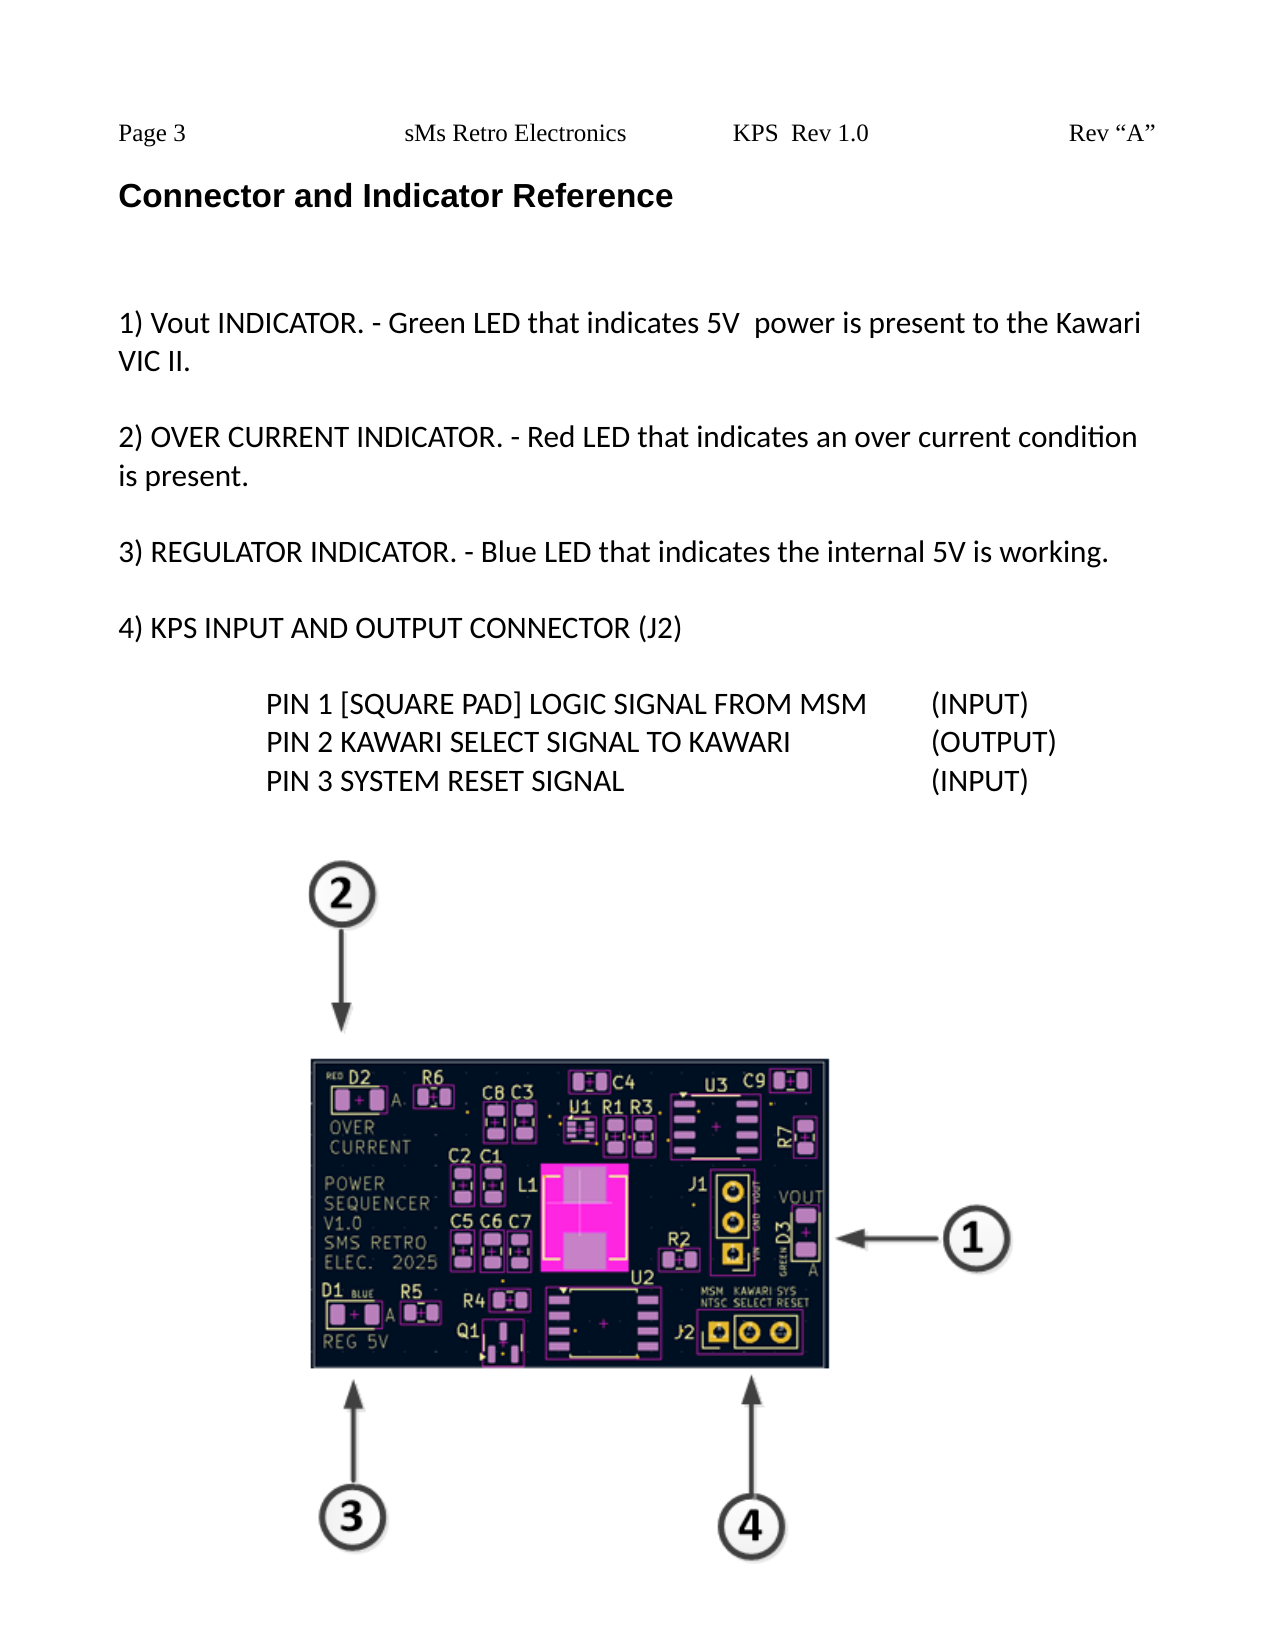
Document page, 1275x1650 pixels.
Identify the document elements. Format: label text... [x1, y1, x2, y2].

text PIN 2 KAWARI SELECT SIGNAL TO KAWARI (OUTPUT) [118, 723, 1157, 761]
picture [308, 856, 1014, 1564]
subtitle Connector and Indicator Reference [118, 176, 1157, 215]
text PIN 1 [SQUARE PAD] LOGIC SIGNAL FROM MSM (INPUT) [118, 684, 1157, 723]
text 4) KPS INPUT AND OUTPUT CONNECTOR (J2) [118, 608, 1157, 646]
text 1) Vout INDICATOR. - Green LED that indicates 5V power is present to the Kawari VIC II. [118, 303, 1157, 379]
text PIN 3 SYSTEM RESET SIGNAL (INPUT) [118, 761, 1157, 799]
text 3) REGULATOR INDICATOR. - Blue LED that indicates the internal 5V is working. [118, 532, 1157, 570]
text 2) OVER CURRENT INDICATOR. - Red LED that indicates an over current condition is present. [118, 418, 1157, 494]
